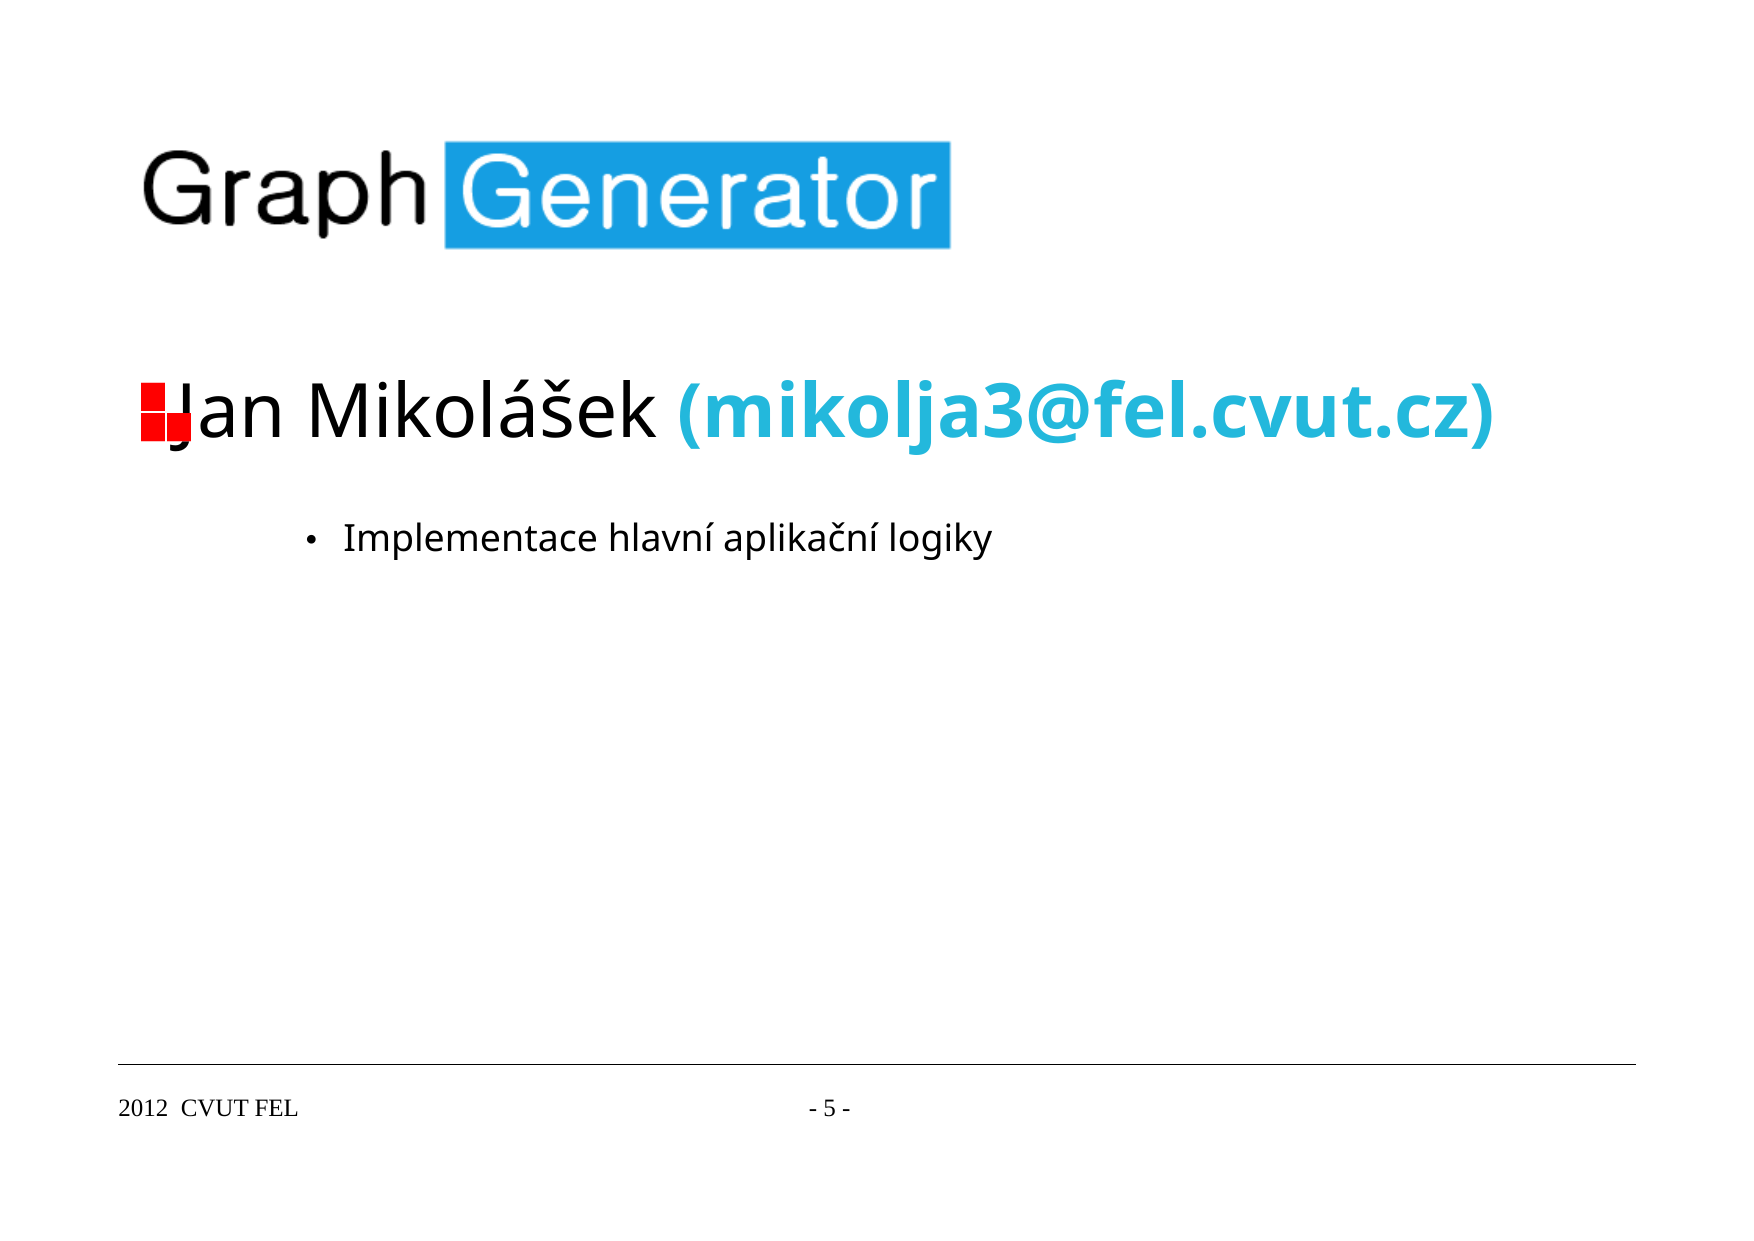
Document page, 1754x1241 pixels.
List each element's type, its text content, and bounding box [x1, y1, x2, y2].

picture [138, 135, 967, 256]
list Implementace hlavní aplikační logiky [306, 511, 1636, 562]
picture [140, 381, 192, 442]
text Jan Mikolášek (mikolja3@fel.cvut.cz) [118, 358, 1636, 460]
